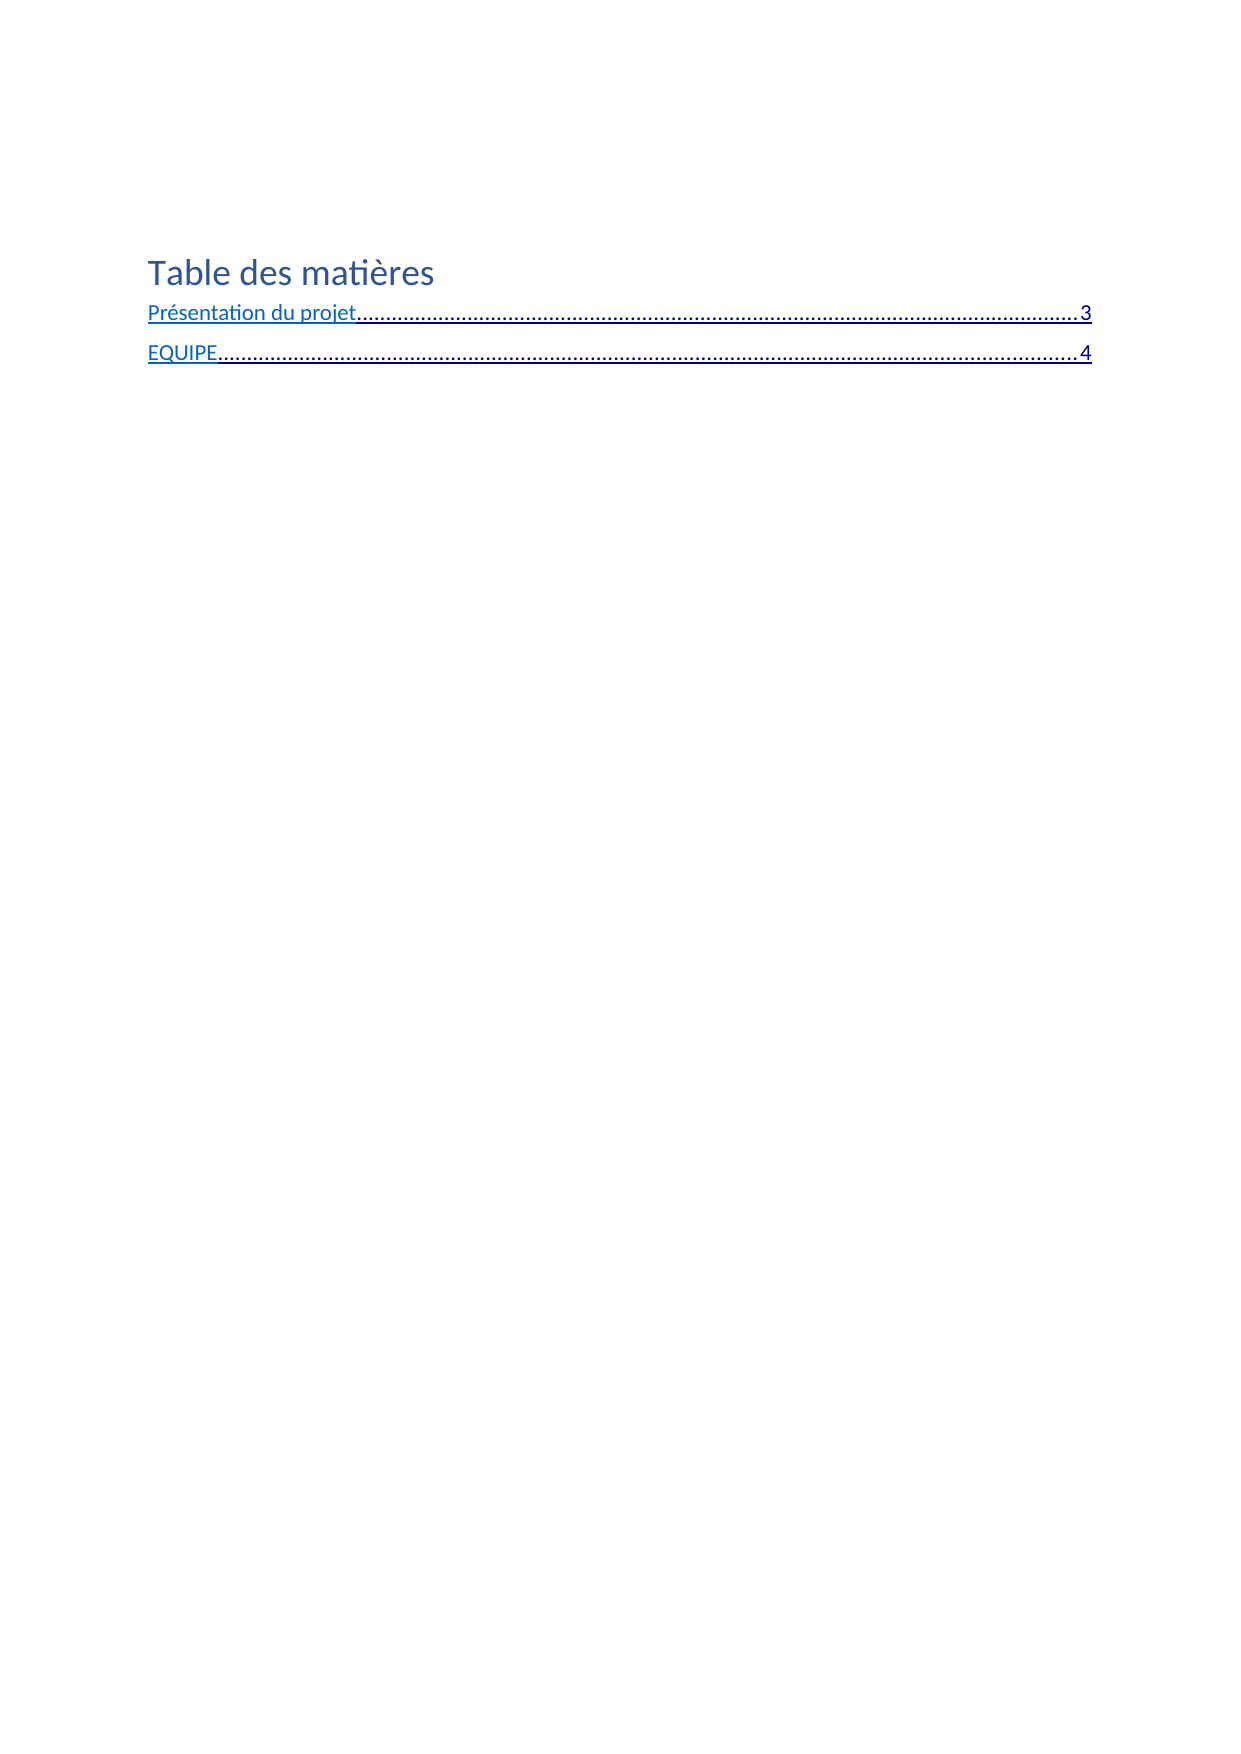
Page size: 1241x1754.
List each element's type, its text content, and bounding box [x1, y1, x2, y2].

text Présentation du projet 3 [148, 298, 1093, 326]
text Table des matières [148, 249, 1093, 295]
text EQUIPE 4 [148, 338, 1093, 366]
